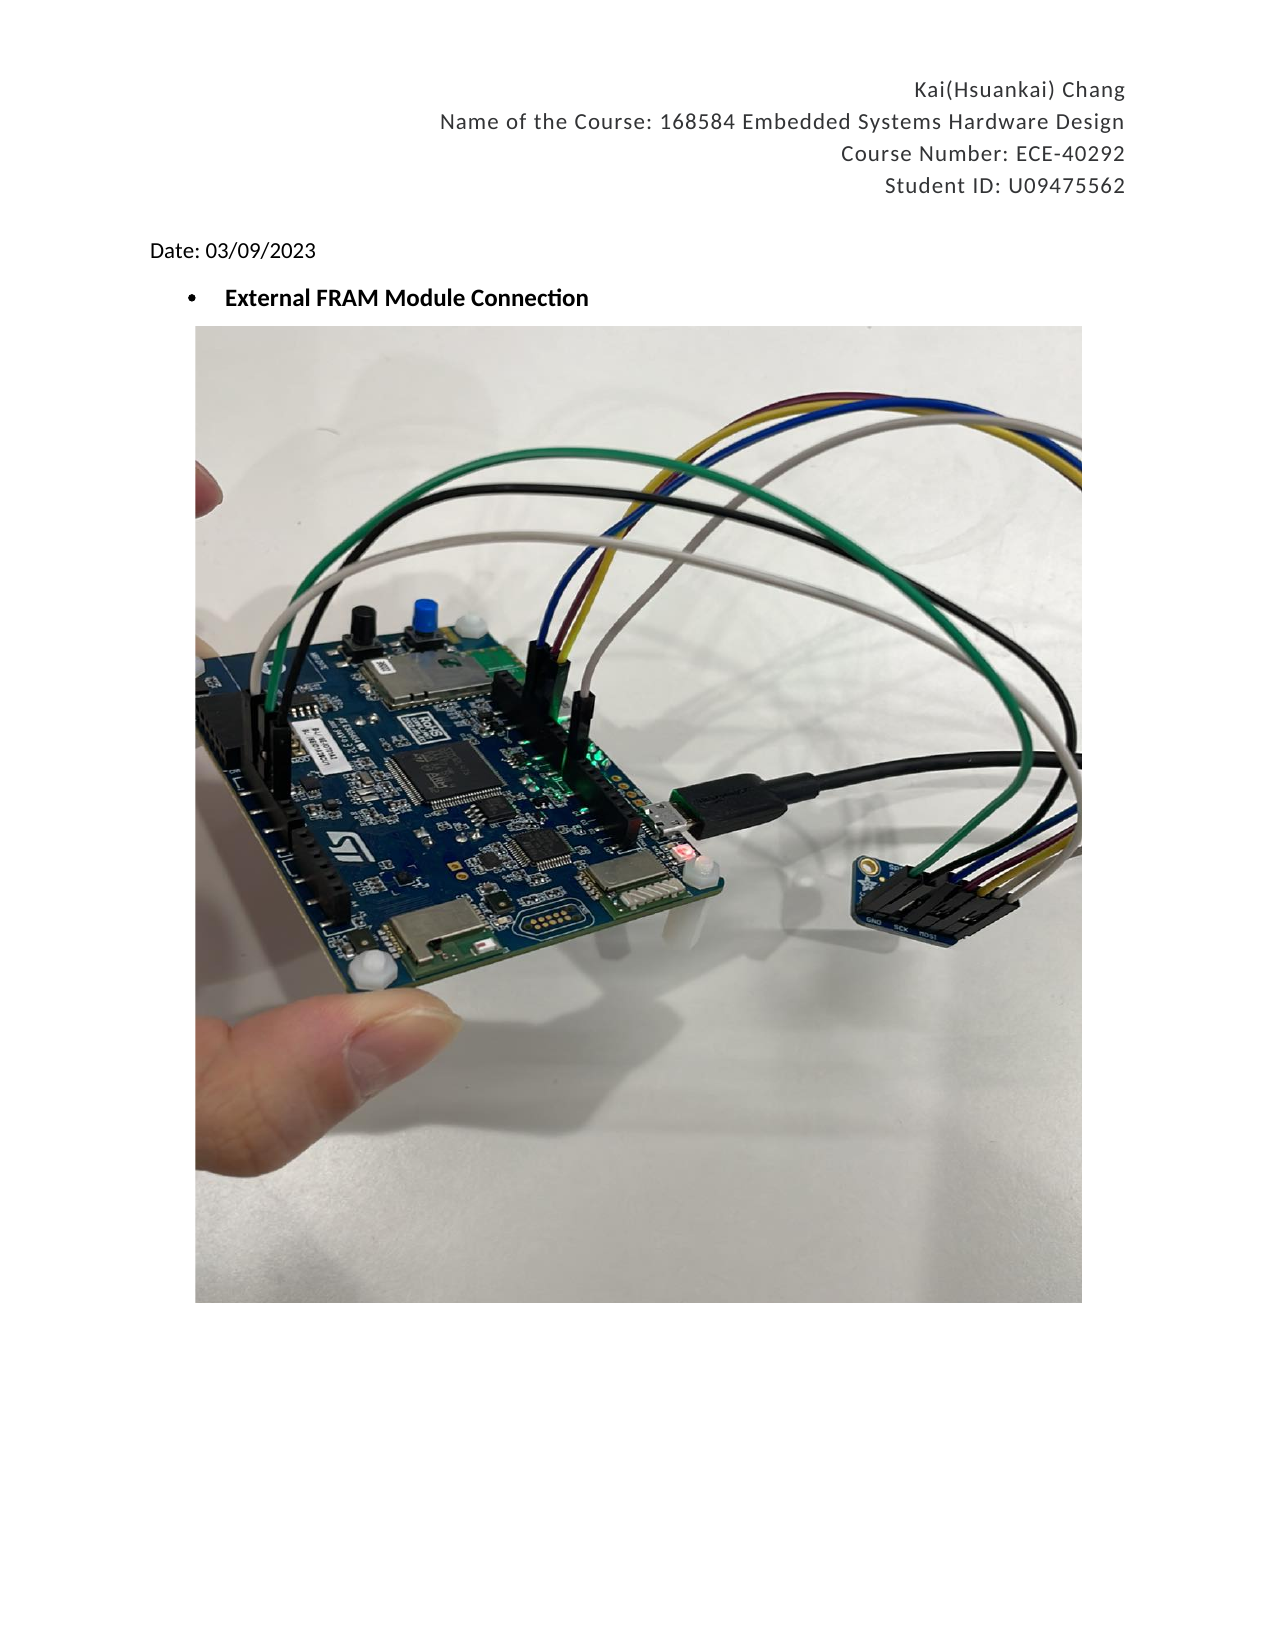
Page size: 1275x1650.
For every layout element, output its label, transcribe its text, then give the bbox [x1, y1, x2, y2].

list External FRAM Module Connection [187, 282, 1125, 313]
picture [195, 326, 1082, 1303]
